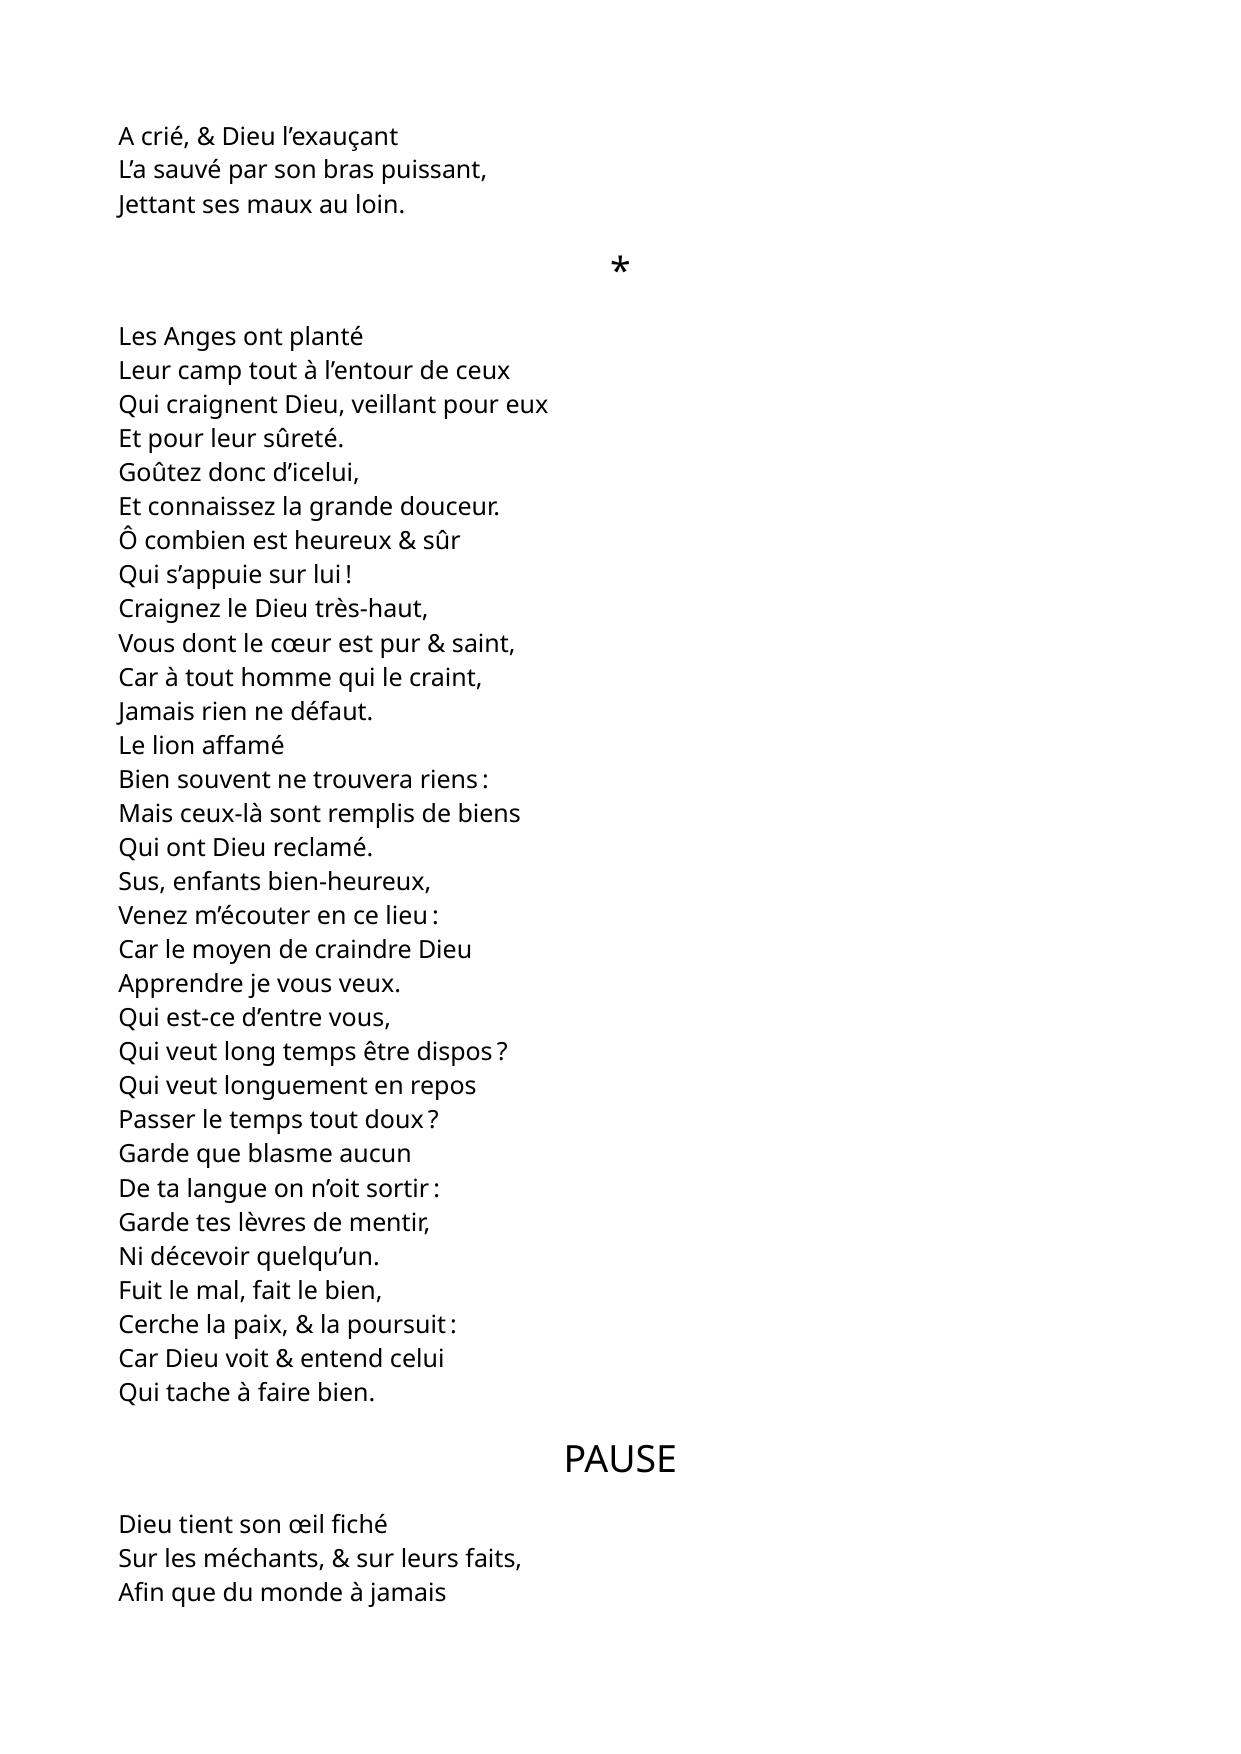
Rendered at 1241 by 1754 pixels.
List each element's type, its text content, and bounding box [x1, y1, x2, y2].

text Apprendre je vous veux. [118, 966, 1122, 1000]
text Car Dieu voit & entend celui [118, 1341, 1122, 1374]
text Craignez le Dieu très-haut, [118, 591, 1122, 625]
text Ni décevoir quelqu’un. [118, 1238, 1122, 1272]
text Jettant ses maux au loin. [118, 186, 1122, 220]
text Mais ceux-là sont remplis de biens [118, 796, 1122, 829]
text Qui veut longuement en repos [118, 1068, 1122, 1102]
text Goûtez donc d’icelui, [118, 455, 1122, 489]
text Garde tes lèvres de mentir, [118, 1204, 1122, 1238]
text Ô combien est heureux & sûr [118, 523, 1122, 557]
text Sur les méchants, & sur leurs faits, [118, 1541, 1122, 1575]
text De ta langue on n’oit sortir : [118, 1170, 1122, 1204]
text Dieu tient son œil fiché [118, 1507, 1122, 1541]
text Garde que blasme aucun [118, 1136, 1122, 1170]
text Qui veut long temps être dispos ? [118, 1034, 1122, 1068]
text Car à tout homme qui le craint, [118, 659, 1122, 693]
text * [118, 244, 1122, 295]
text Qui craignent Dieu, veillant pour eux [118, 387, 1122, 421]
text Venez m’écouter en ce lieu : [118, 898, 1122, 932]
text Passer le temps tout doux ? [118, 1102, 1122, 1136]
text Fuit le mal, fait le bien, [118, 1272, 1122, 1306]
text Qui ont Dieu reclamé. [118, 829, 1122, 864]
text Qui est-ce d’entre vous, [118, 1000, 1122, 1034]
text Qui s’appuie sur lui ! [118, 557, 1122, 591]
text Vous dont le cœur est pur & saint, [118, 625, 1122, 659]
text Cerche la paix, & la poursuit : [118, 1306, 1122, 1341]
text Afin que du monde à jamais [118, 1575, 1122, 1609]
text Sus, enfants bien-heureux, [118, 864, 1122, 898]
text Et connaissez la grande douceur. [118, 489, 1122, 523]
text L’a sauvé par son bras puissant, [118, 152, 1122, 186]
text Qui tache à faire bien. [118, 1374, 1122, 1409]
text Car le moyen de craindre Dieu [118, 932, 1122, 966]
text Leur camp tout à l’entour de ceux [118, 353, 1122, 387]
text Le lion affamé [118, 727, 1122, 761]
text A crié, & Dieu l’exauçant [118, 118, 1122, 152]
text Et pour leur sûreté. [118, 421, 1122, 455]
text Jamais rien ne défaut. [118, 693, 1122, 727]
text Les Anges ont planté [118, 319, 1122, 353]
text PAUSE [118, 1432, 1122, 1483]
text Bien souvent ne trouvera riens : [118, 761, 1122, 796]
